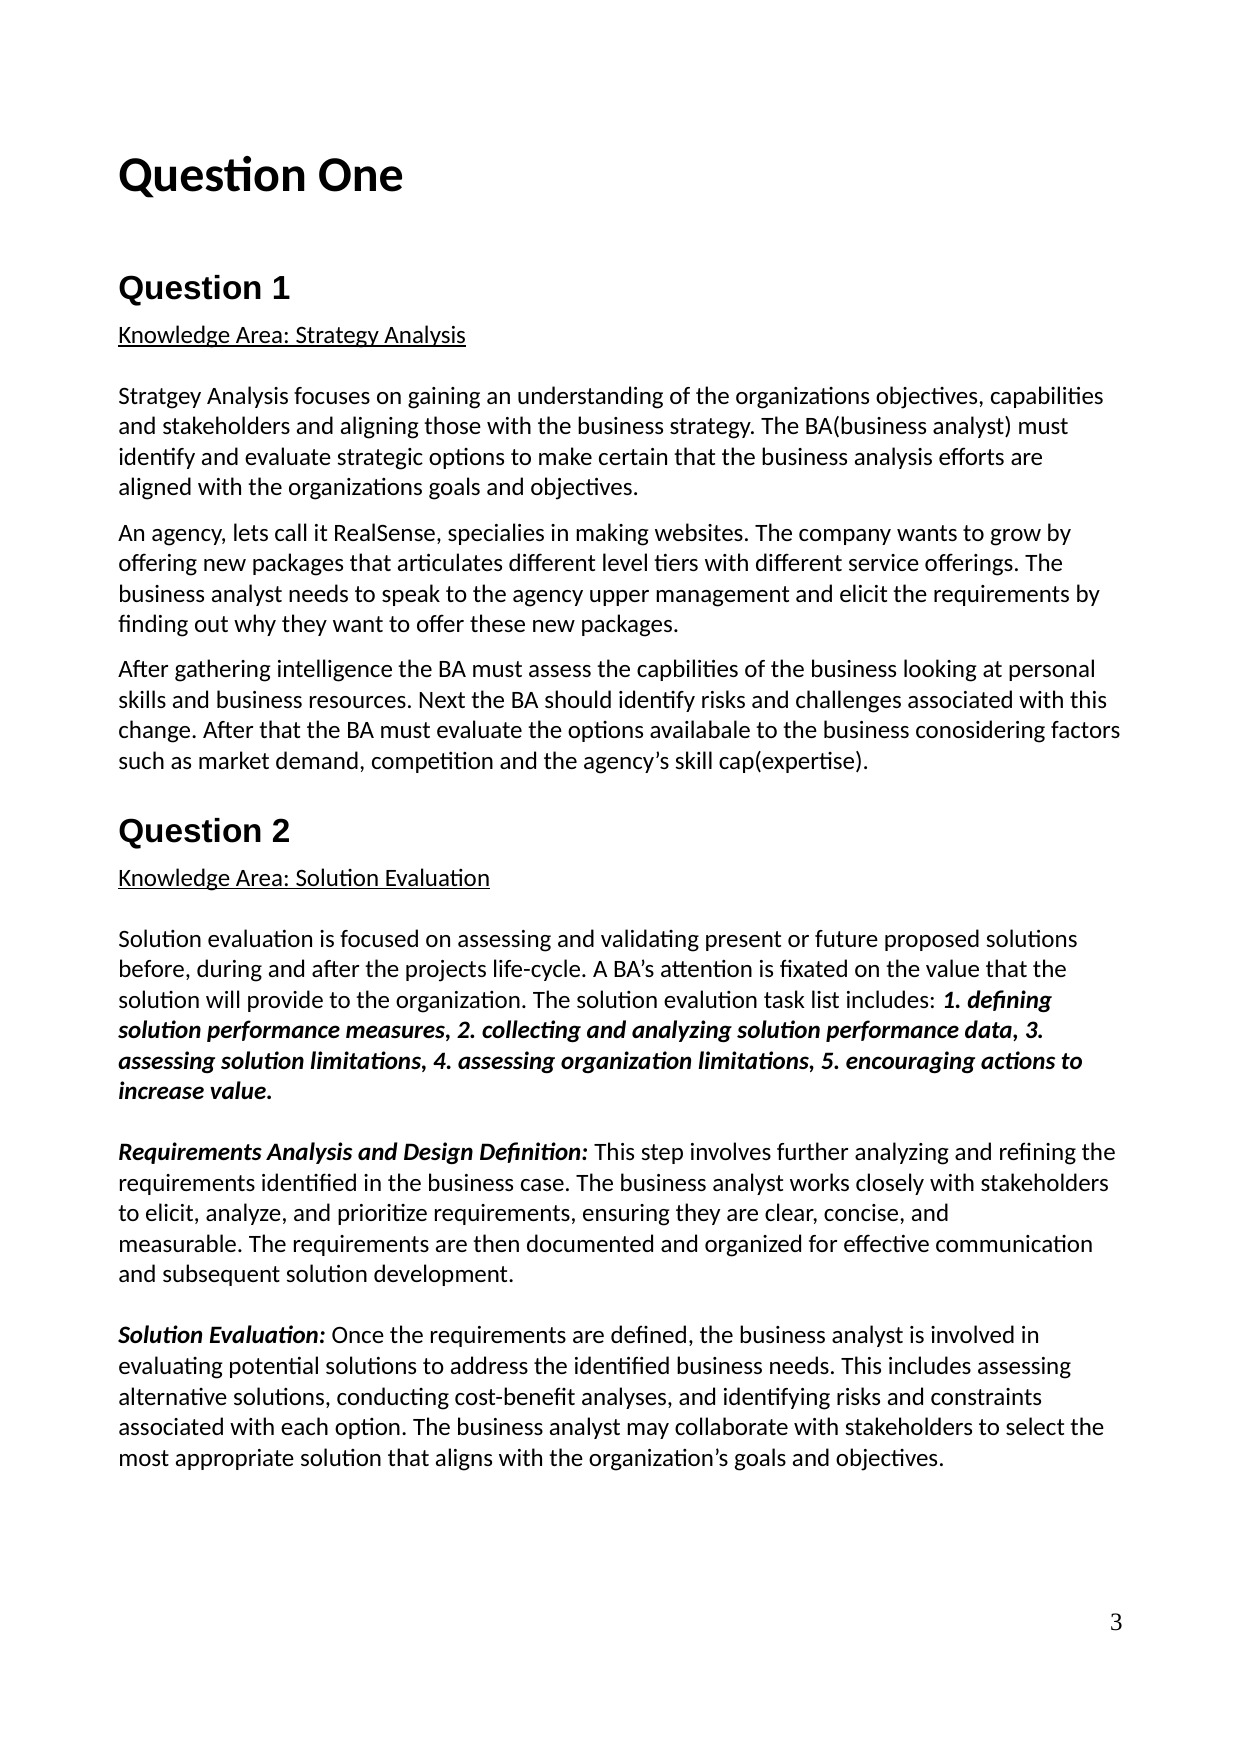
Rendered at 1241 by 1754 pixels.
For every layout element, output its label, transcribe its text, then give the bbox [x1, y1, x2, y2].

text measurable. The requirements are then documented and organized for effective communication and subsequent solution development. [118, 1228, 1122, 1289]
subtitle Question 1 [118, 268, 1122, 306]
text After gathering intelligence the BA must assess the capbilities of the business looking at personal skills and business resources. Next the BA should identify risks and challenges associated with this change. After that the BA must evaluate the options availabale to the business conosidering factors such as market demand, competition and the agency’s skill cap(expertise). [118, 653, 1122, 775]
text Requirements Analysis and Design Definition: This step involves further analyzing and refining the requirements identified in the business case. The business analyst works closely with stakeholders to elicit, analyze, and prioritize requirements, ensuring they are clear, concise, and [118, 1136, 1122, 1228]
text Solution evaluation is focused on assessing and validating present or future proposed solutions before, during and after the projects life-cycle. A BA’s attention is fixated on the value that the solution will provide to the organization. The solution evalution task list includes: 1. defining solution performance measures, 2. collecting and analyzing solution performance data, 3. assessing solution limitations, 4. assessing organization limitations, 5. encouraging actions to increase value. [118, 923, 1122, 1106]
text Knowledge Area: Strategy Analysis [118, 319, 1122, 349]
subtitle Question 2 [118, 811, 1122, 849]
text Knowledge Area: Solution Evaluation [118, 862, 1122, 892]
text An agency, lets call it RealSense, specialies in making websites. The company wants to grow by offering new packages that articulates different level tiers with different service offerings. The business analyst needs to speak to the agency upper management and elicit the requirements by finding out why they want to offer these new packages. [118, 517, 1122, 639]
text Stratgey Analysis focuses on gaining an understanding of the organizations objectives, capabilities and stakeholders and aligning those with the business strategy. The BA(business analyst) must identify and evaluate strategic options to make certain that the business analysis efforts are aligned with the organizations goals and objectives. [118, 380, 1122, 502]
text Solution Evaluation: Once the requirements are defined, the business analyst is involved in evaluating potential solutions to address the identified business needs. This includes assessing alternative solutions, conducting cost-benefit analyses, and identifying risks and constraints associated with each option. The business analyst may collaborate with stakeholders to select the most appropriate solution that aligns with the organization’s goals and objectives. [118, 1319, 1122, 1472]
subtitle Question One [118, 143, 1122, 204]
